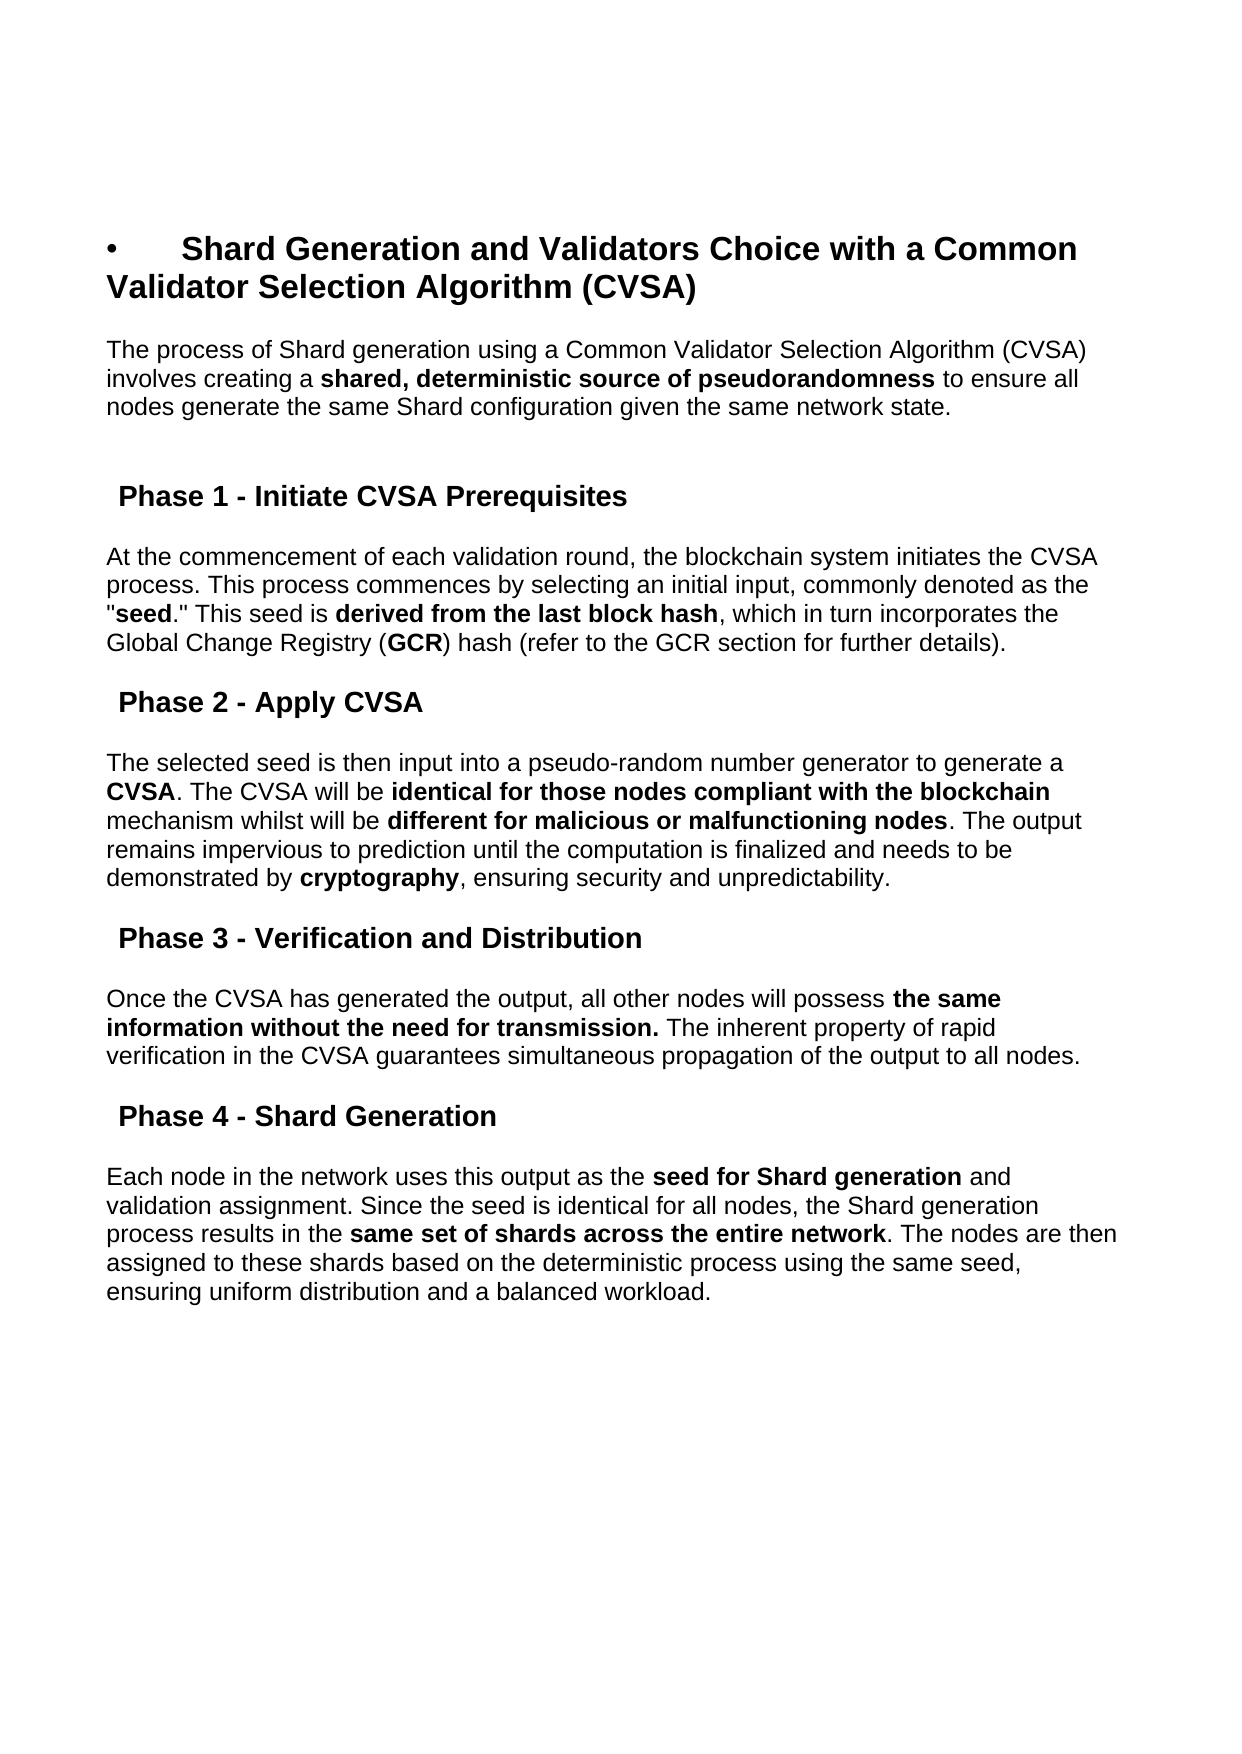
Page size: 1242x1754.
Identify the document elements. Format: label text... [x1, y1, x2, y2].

text Once the CVSA has generated the output, all other nodes will possess the same information without the need for transmission. The inherent property of rapid verification in the CVSA guarantees simultaneous propagation of the output to all nodes. [106, 984, 1114, 1070]
text Phase 1 - Initiate CVSA Prerequisites [118, 479, 1146, 512]
text At the commencement of each validation round, the blockchain system initiates the CVSA process. This process commences by selecting an initial input, commonly denoted as the "seed." This seed is derived from the last block hash, which in turn incorporates the Global Change Registry (GCR) hash (refer to the GCR section for further details). [106, 542, 1114, 657]
text Each node in the network uses this output as the seed for Shard generation and validation assignment. Since the seed is identical for all nodes, the Shard generation process results in the same set of shards across the entire network. The nodes are then assigned to these shards based on the deterministic process using the same seed, ensuring uniform distribution and a balanced workload. [106, 1162, 1119, 1306]
text Phase 4 - Shard Generation [118, 1099, 1146, 1133]
text The selected seed is then input into a pseudo-random number generator to generate a CVSA. The CVSA will be identical for those nodes compliant with the blockchain mechanism whilst will be different for malicious or malfunctioning nodes. The output remains impervious to prediction until the computation is finalized and needs to be demonstrated by cryptography, ensuring security and unpredictability. [106, 748, 1115, 892]
text The process of Shard generation using a Common Validator Selection Algorithm (CVSA) involves creating a shared, deterministic source of pseudorandomness to ensure all nodes generate the same Shard configuration given the same network state. [106, 335, 1114, 421]
text Phase 3 - Verification and Distribution [118, 921, 1146, 954]
list Shard Generation and Validators Choice with a Common Validator Selection Algorithm (CVSA) [106, 228, 1114, 306]
text Phase 2 - Apply CVSA [118, 686, 1146, 719]
